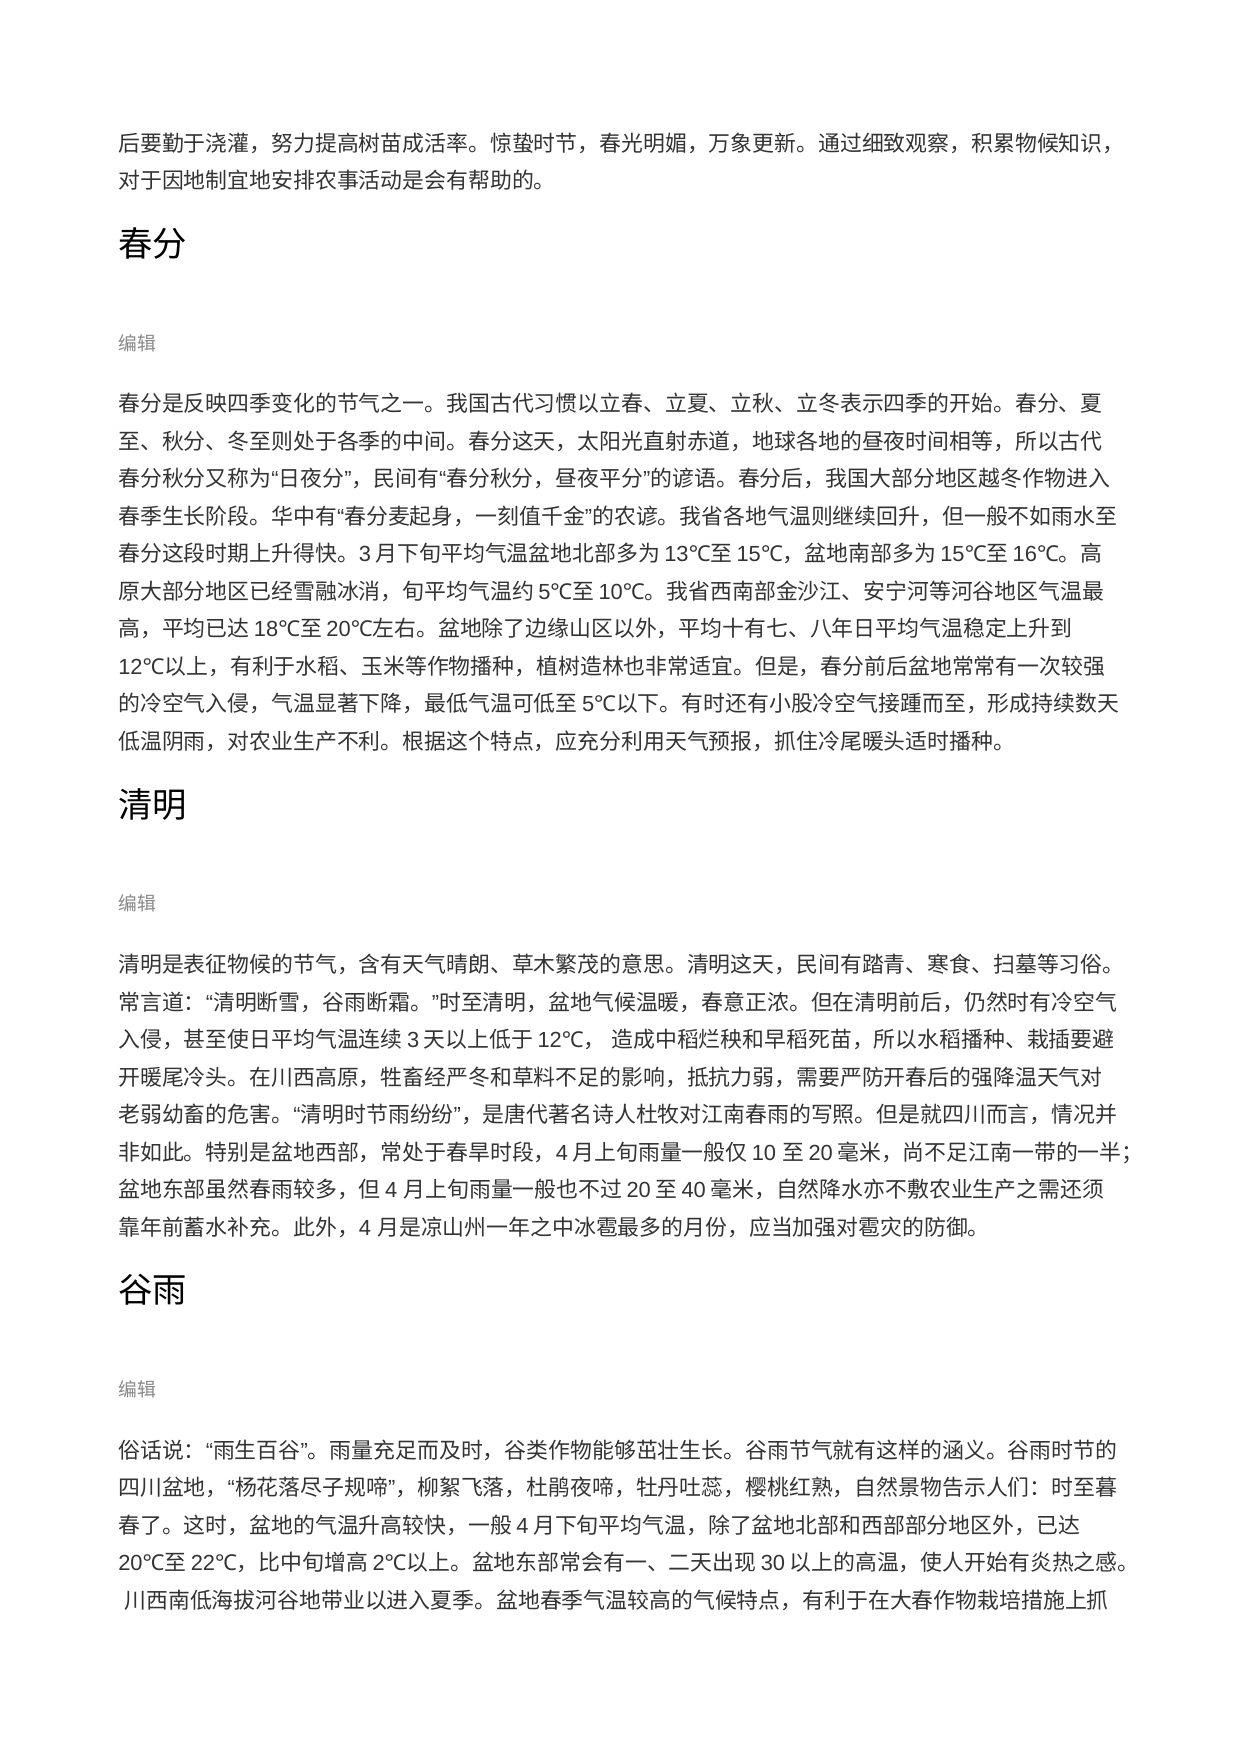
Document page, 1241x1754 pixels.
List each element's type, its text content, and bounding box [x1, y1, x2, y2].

subtitle 春分 [118, 217, 1122, 266]
text 俗话说：“雨生百谷”。雨量充足而及时，谷类作物能够茁壮生长。谷雨节气就有这样的涵义。谷雨时节的四川盆地，“杨花落尽子规啼”，柳絮飞落，杜鹃夜啼，牡丹吐蕊，樱桃红熟，自然景物告示人们：时至暮春了。这时，盆地的气温升高较快，一般4月下旬平均气温，除了盆地北部和西部部分地区外，已达20℃至22℃，比中旬增高2℃以上。盆地东部常会有一、二天出现30以上的高温，使人开始有炎热之感。 川西南低海拔河谷地带业以进入夏季。盆地春季气温较高的气候特点，有利于在大春作物栽培措施上抓早。适宜红苕栽插的温度为18℃至22℃，这时已能满足。盆地老旱区的经验证明，红苕在谷雨后早栽，能够在伏旱前使藤叶封厢，增强抗旱能力，获得高产稳产。我省盆地东部这时雨水较丰，常年4月下旬雨量约30至50毫米，每年第一场大雨一般出现在这段时间，对水稻栽插和玉米、棉花苗期生长有利。但是盆地其余地区雨水大多不到30毫米，需要采取灌溉措施，减轻干旱影响。川西高原山地，仍处于干季，降水量一般仅5至20毫米。盆地谷雨前后的降雨，常常“随风潜入夜，润物细无声”，这是因为“巴山夜雨”以4、5月份出现机会最多。“蜀天常夜雨，江槛已朝清”，这种夜雨昼晴天气，对大春作物生长和小春作物收获是颇为适宜的。 [118, 1425, 1122, 1613]
subtitle 谷雨 [118, 1263, 1122, 1313]
text 清明是表征物候的节气，含有天气晴朗、草木繁茂的意思。清明这天，民间有踏青、寒食、扫墓等习俗。常言道：“清明断雪，谷雨断霜。”时至清明，盆地气候温暖，春意正浓。但在清明前后，仍然时有冷空气入侵，甚至使日平均气温连续3天以上低于12℃， 造成中稻烂秧和早稻死苗，所以水稻播种、栽插要避开暖尾冷头。在川西高原，牲畜经严冬和草料不足的影响，抵抗力弱，需要严防开春后的强降温天气对老弱幼畜的危害。“清明时节雨纷纷”，是唐代著名诗人杜牧对江南春雨的写照。但是就四川而言，情况并非如此。特别是盆地西部，常处于春旱时段，4月上旬雨量一般仅10 至20毫米，尚不足江南一带的一半；盆地东部虽然春雨较多，但4 月上旬雨量一般也不过20至40毫米，自然降水亦不敷农业生产之需还须靠年前蓄水补充。此外，4 月是凉山州一年之中冰雹最多的月份，应当加强对雹灾的防御。 [118, 939, 1122, 1239]
text 编辑 [118, 1367, 1122, 1402]
text 春分是反映四季变化的节气之一。我国古代习惯以立春、立夏、立秋、立冬表示四季的开始。春分、夏至、秋分、冬至则处于各季的中间。春分这天，太阳光直射赤道，地球各地的昼夜时间相等，所以古代春分秋分又称为“日夜分”，民间有“春分秋分，昼夜平分”的谚语。春分后，我国大部分地区越冬作物进入春季生长阶段。华中有“春分麦起身，一刻值千金”的农谚。我省各地气温则继续回升，但一般不如雨水至春分这段时期上升得快。3月下旬平均气温盆地北部多为13℃至15℃，盆地南部多为15℃至16℃。高原大部分地区已经雪融冰消，旬平均气温约5℃至10℃。我省西南部金沙江、安宁河等河谷地区气温最高，平均已达18℃至20℃左右。盆地除了边缘山区以外，平均十有七、八年日平均气温稳定上升到12℃以上，有利于水稻、玉米等作物播种，植树造林也非常适宜。但是，春分前后盆地常常有一次较强的冷空气入侵，气温显著下降，最低气温可低至5℃以下。有时还有小股冷空气接踵而至，形成持续数天低温阴雨，对农业生产不利。根据这个特点，应充分利用天气预报，抓住冷尾暖头适时播种。 [118, 379, 1122, 754]
text 后要勤于浇灌，努力提高树苗成活率。惊蛰时节，春光明媚，万象更新。通过细致观察，积累物候知识，对于因地制宜地安排农事活动是会有帮助的。 [118, 118, 1122, 193]
subtitle 清明 [118, 777, 1122, 827]
text 编辑 [118, 882, 1122, 916]
text 编辑 [118, 321, 1122, 355]
